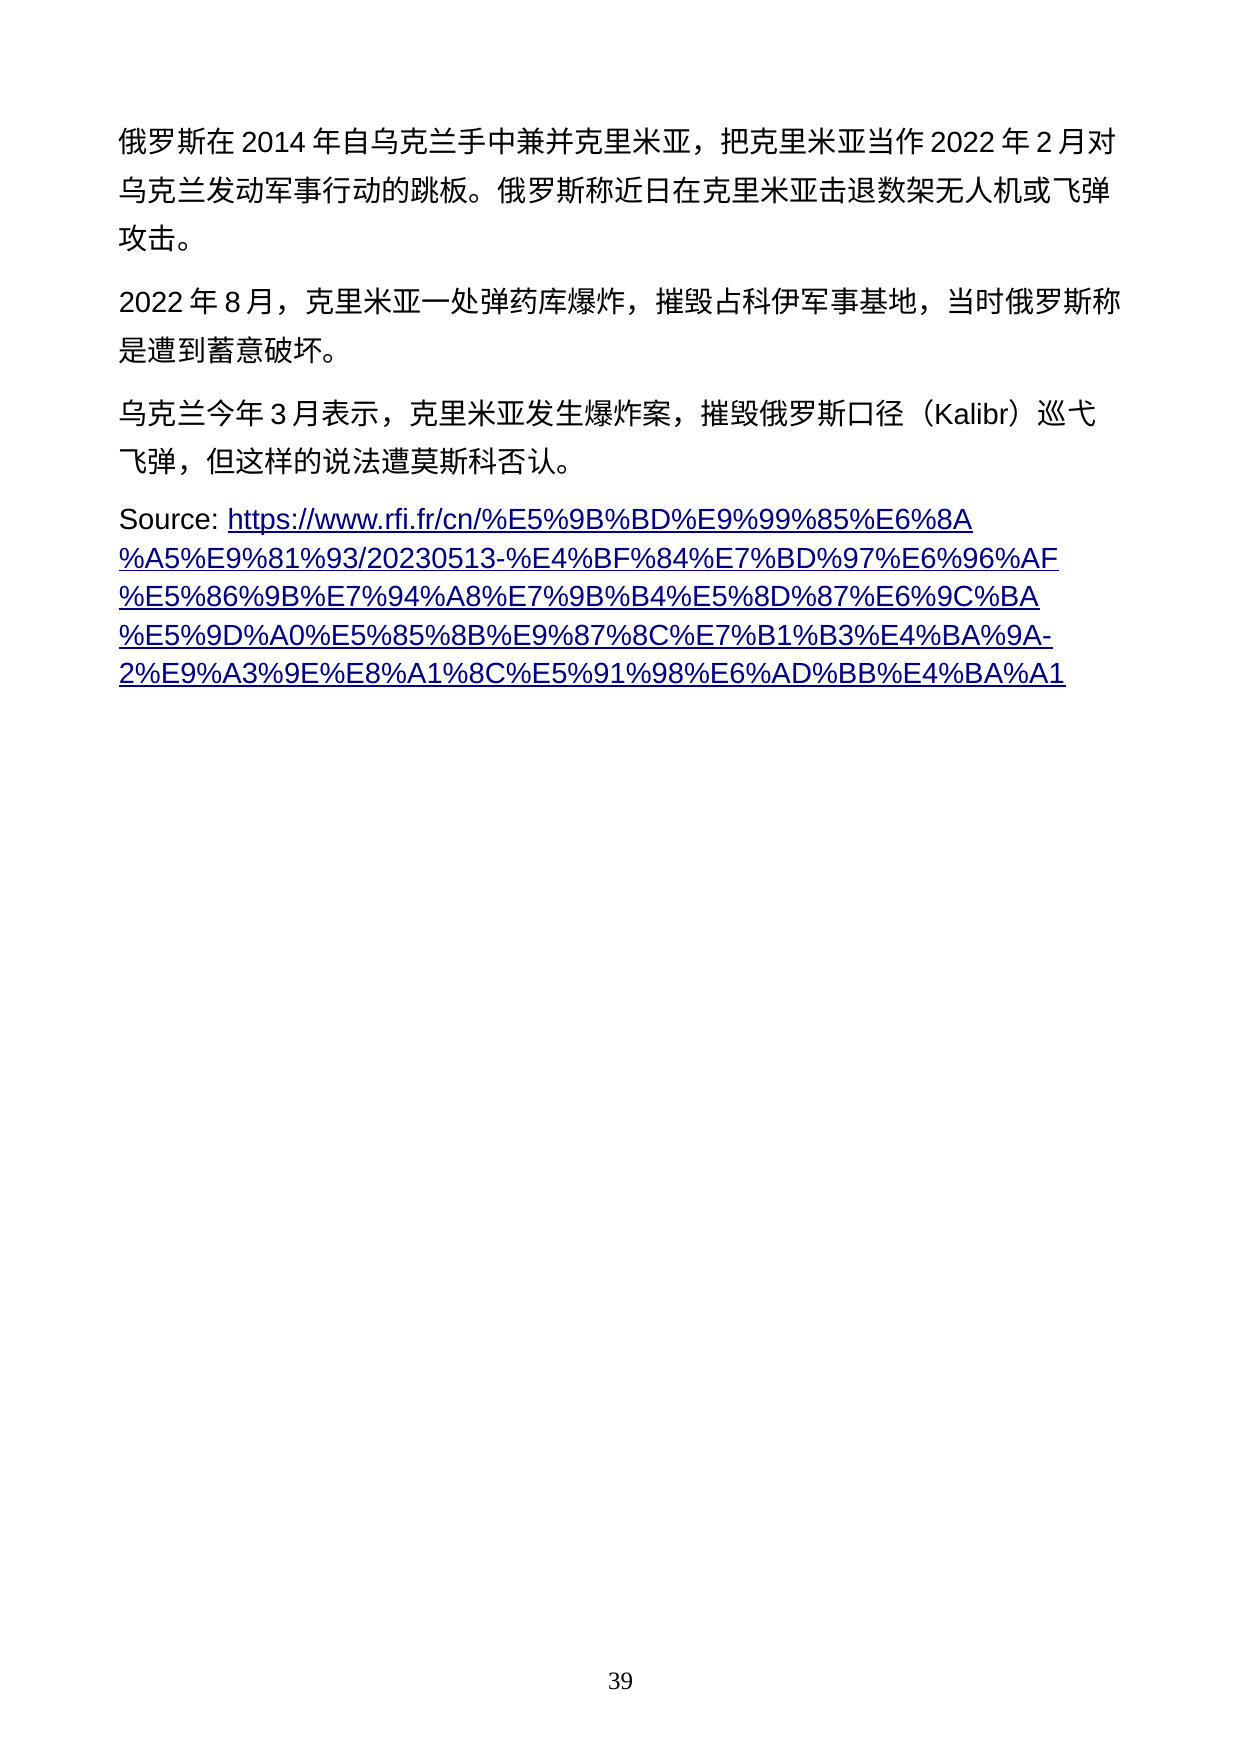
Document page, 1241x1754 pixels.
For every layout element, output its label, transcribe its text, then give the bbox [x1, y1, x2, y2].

text 乌克兰今年3月表示，克里米亚发生爆炸案，摧毁俄罗斯口径（Kalibr）巡弋飞弹，但这样的说法遭莫斯科否认。 [118, 390, 1122, 481]
text Source: https://www.rfi.fr/cn/%E5%9B%BD%E9%99%85%E6%8A%A5%E9%81%93/20230513-%E4%BF%84%E7%BD%97%E6%96%AF%E5%86%9B%E7%94%A8%E7%9B%B4%E5%8D%87%E6%9C%BA%E5%9D%A0%E5%85%8B%E9%87%8C%E7%B1%B3%E4%BA%9A-2%E9%A3%9E%E8%A1%8C%E5%91%98%E6%AD%BB%E4%BA%A1 [118, 502, 1122, 690]
text 俄罗斯在2014年自乌克兰手中兼并克里米亚，把克里米亚当作2022年2月对乌克兰发动军事行动的跳板。俄罗斯称近日在克里米亚击退数架无人机或飞弹攻击。 [118, 118, 1122, 258]
text 2022年8月，克里米亚一处弹药库爆炸，摧毁占科伊军事基地，当时俄罗斯称是遭到蓄意破坏。 [118, 279, 1122, 369]
